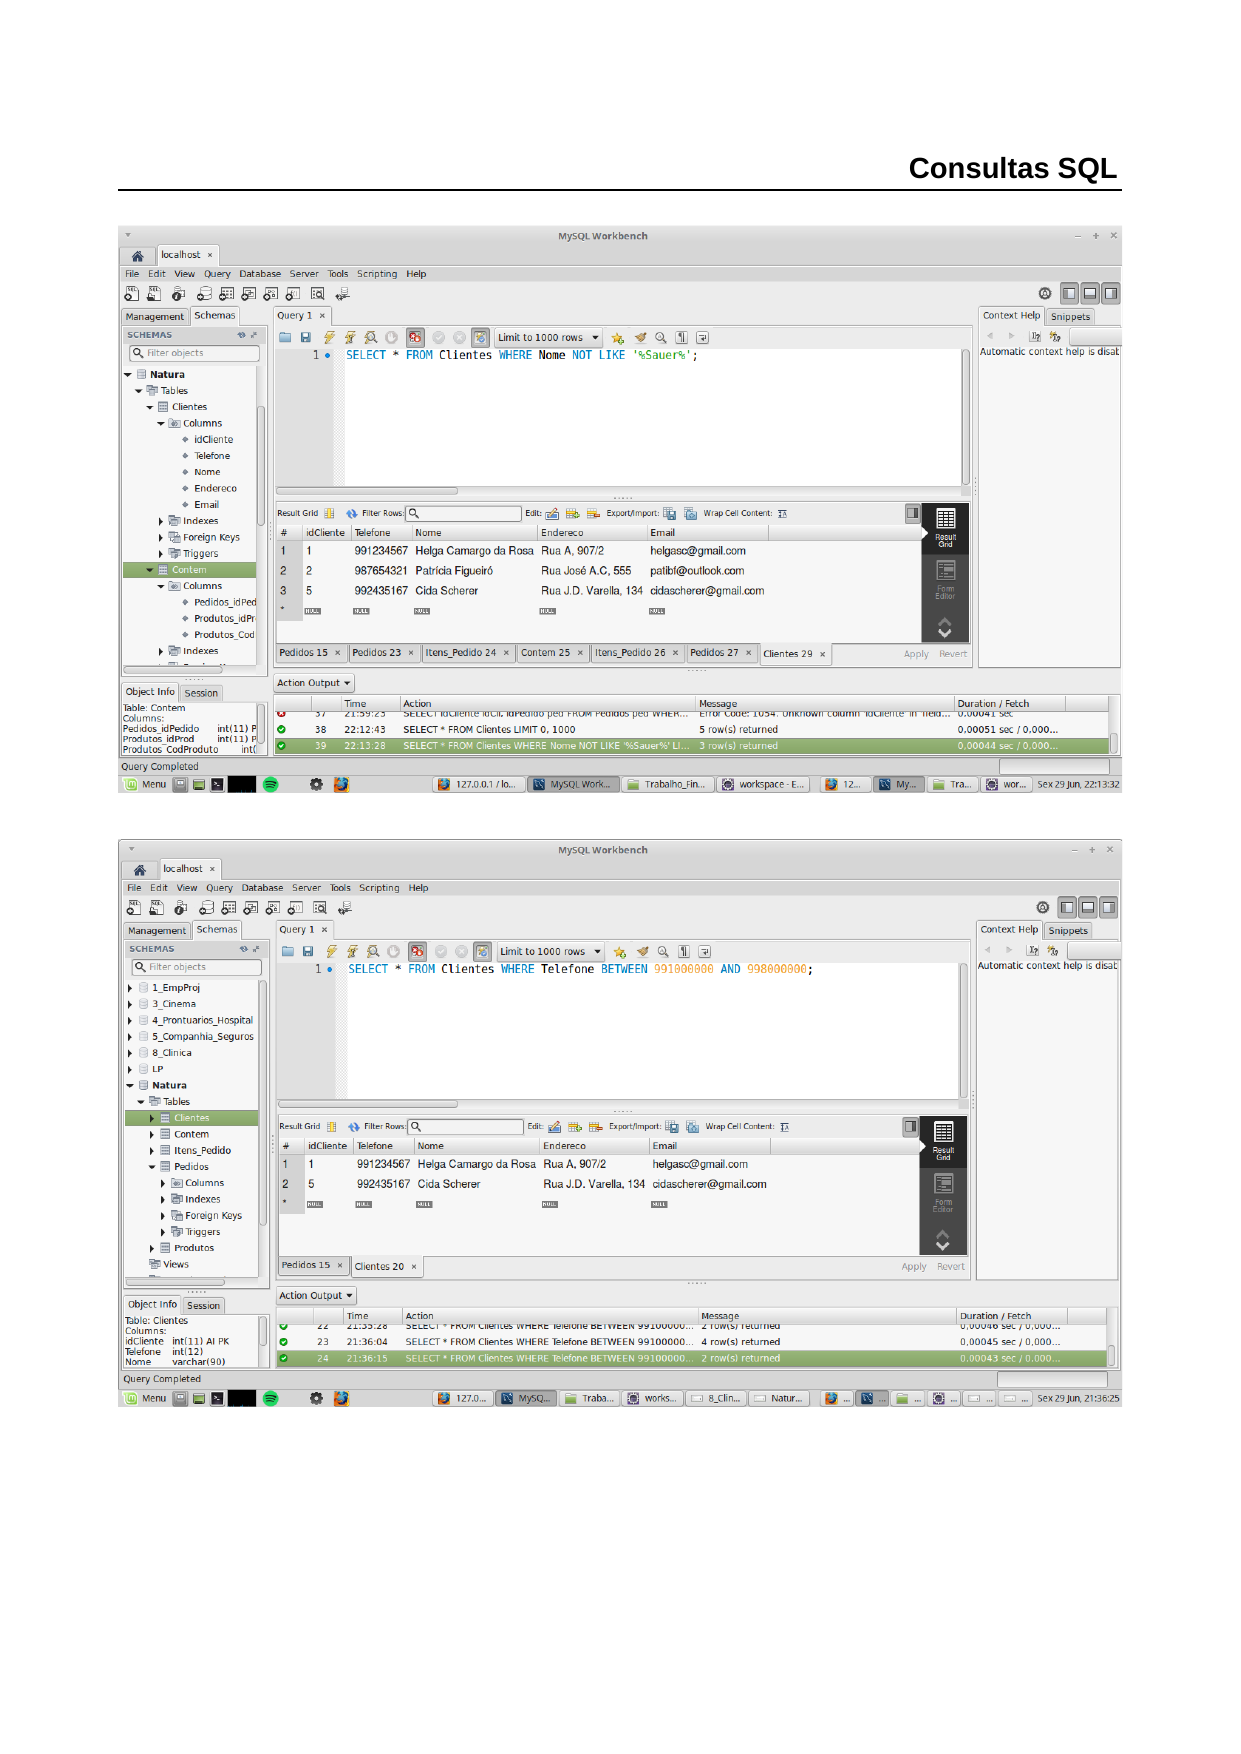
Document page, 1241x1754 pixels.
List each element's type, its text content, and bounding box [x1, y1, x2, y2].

text Consultas SQL [118, 147, 1122, 189]
picture [118, 225, 1123, 793]
picture [118, 839, 1123, 1407]
